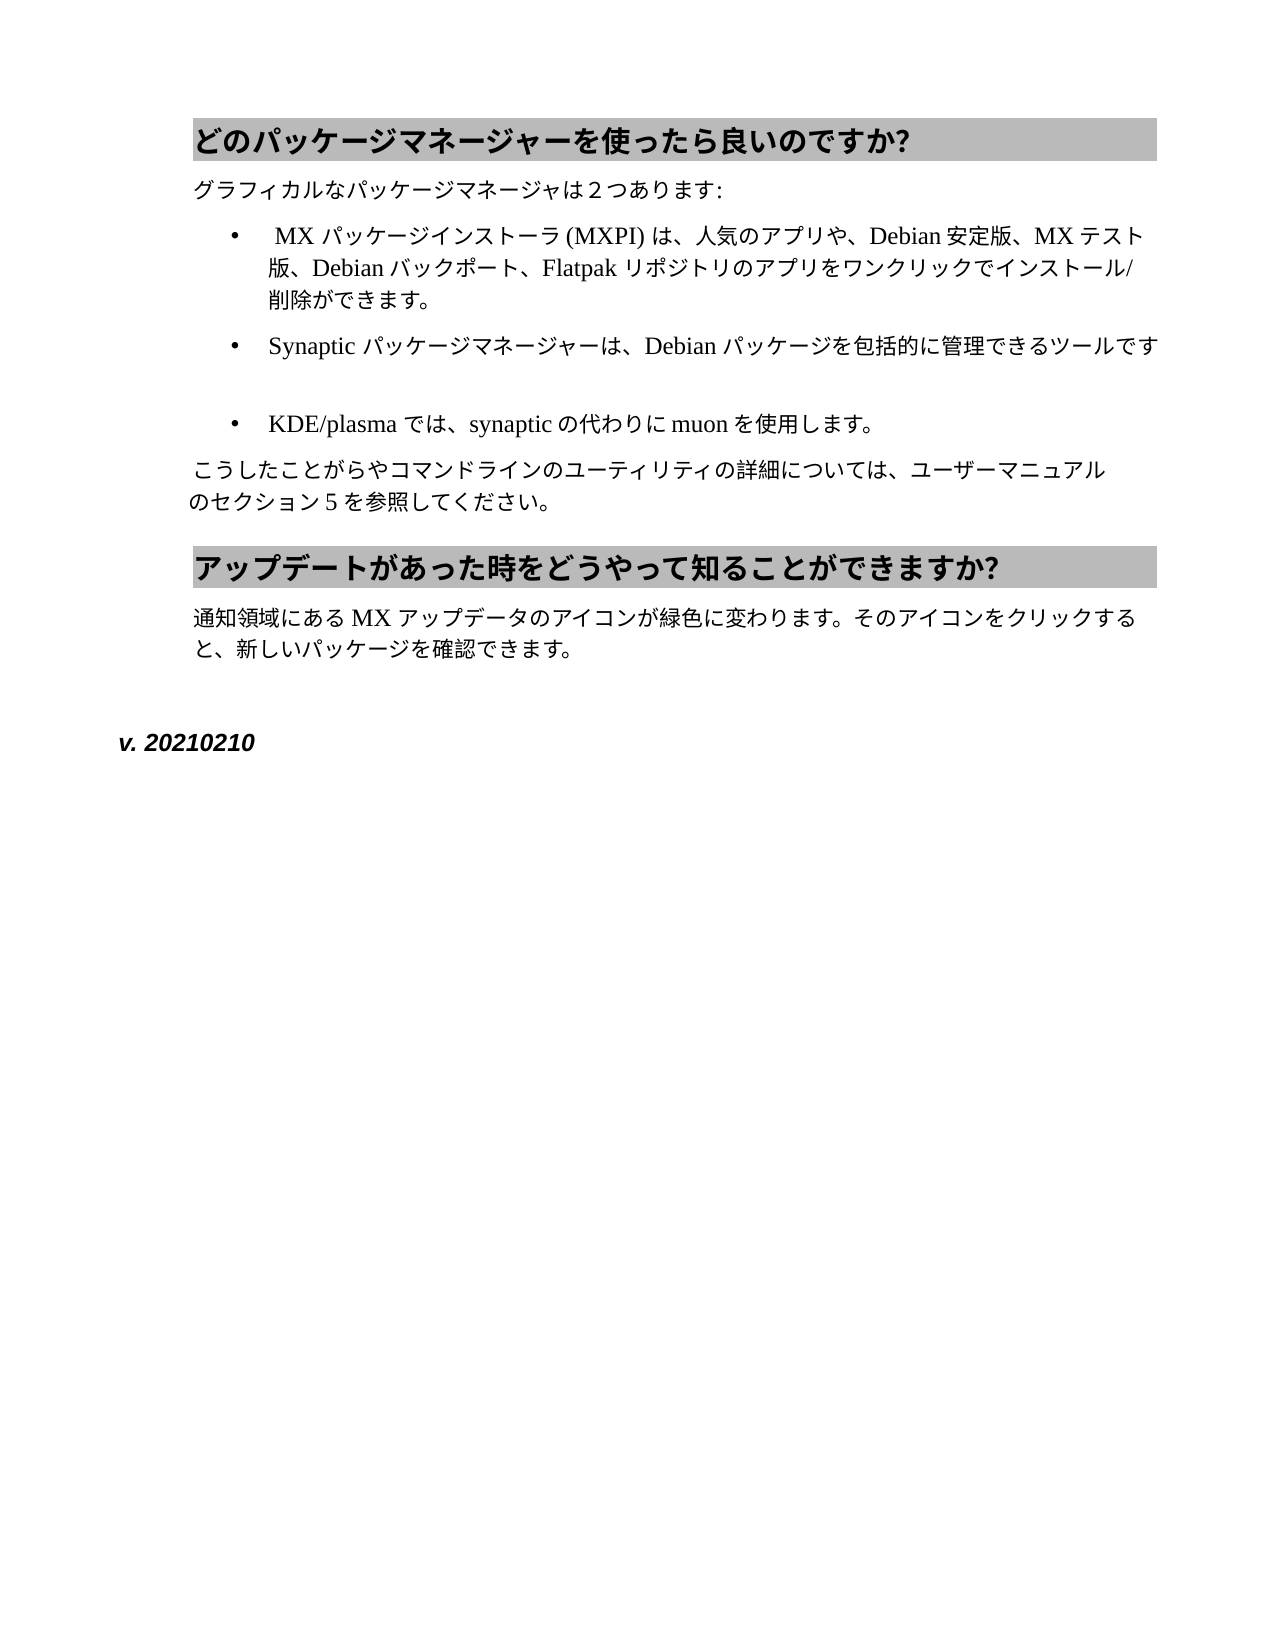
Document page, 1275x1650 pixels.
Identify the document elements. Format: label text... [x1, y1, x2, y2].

text 通知領域にある MX アップデータのアイコンが緑色に変わります。そのアイコンをクリックすると、新しいパッケージを確認できます。 [193, 601, 1157, 664]
subtitle どのパッケージマネージャーを使ったら良いのですか？ [193, 118, 1157, 161]
list KDE/plasma では、synapticの代わりにmuonを使用します。 [231, 407, 1157, 438]
text グラフィカルなパッケージマネージャは２つあります: [193, 173, 1157, 205]
list MX パッケージインストーラ (MXPI) は、人気のアプリや、Debian安定版、MXテスト版、Debianバックポート、Flatpak リポジトリのアプリをワンクリックでインストール/ 削除ができます。 [231, 219, 1157, 314]
list Synaptic パッケージマネージャーは、Debian パッケージを包括的に管理できるツールです。 [231, 329, 1157, 392]
subtitle アップデートがあった時をどうやって知ることができますか？ [193, 546, 1157, 588]
text こうしたことがらやコマンドラインのユーティリティの詳細については、ユーザーマニュアル のセクション 5 を参照してください。 [118, 453, 1157, 516]
subtitle v. 20210210 [118, 728, 1157, 756]
